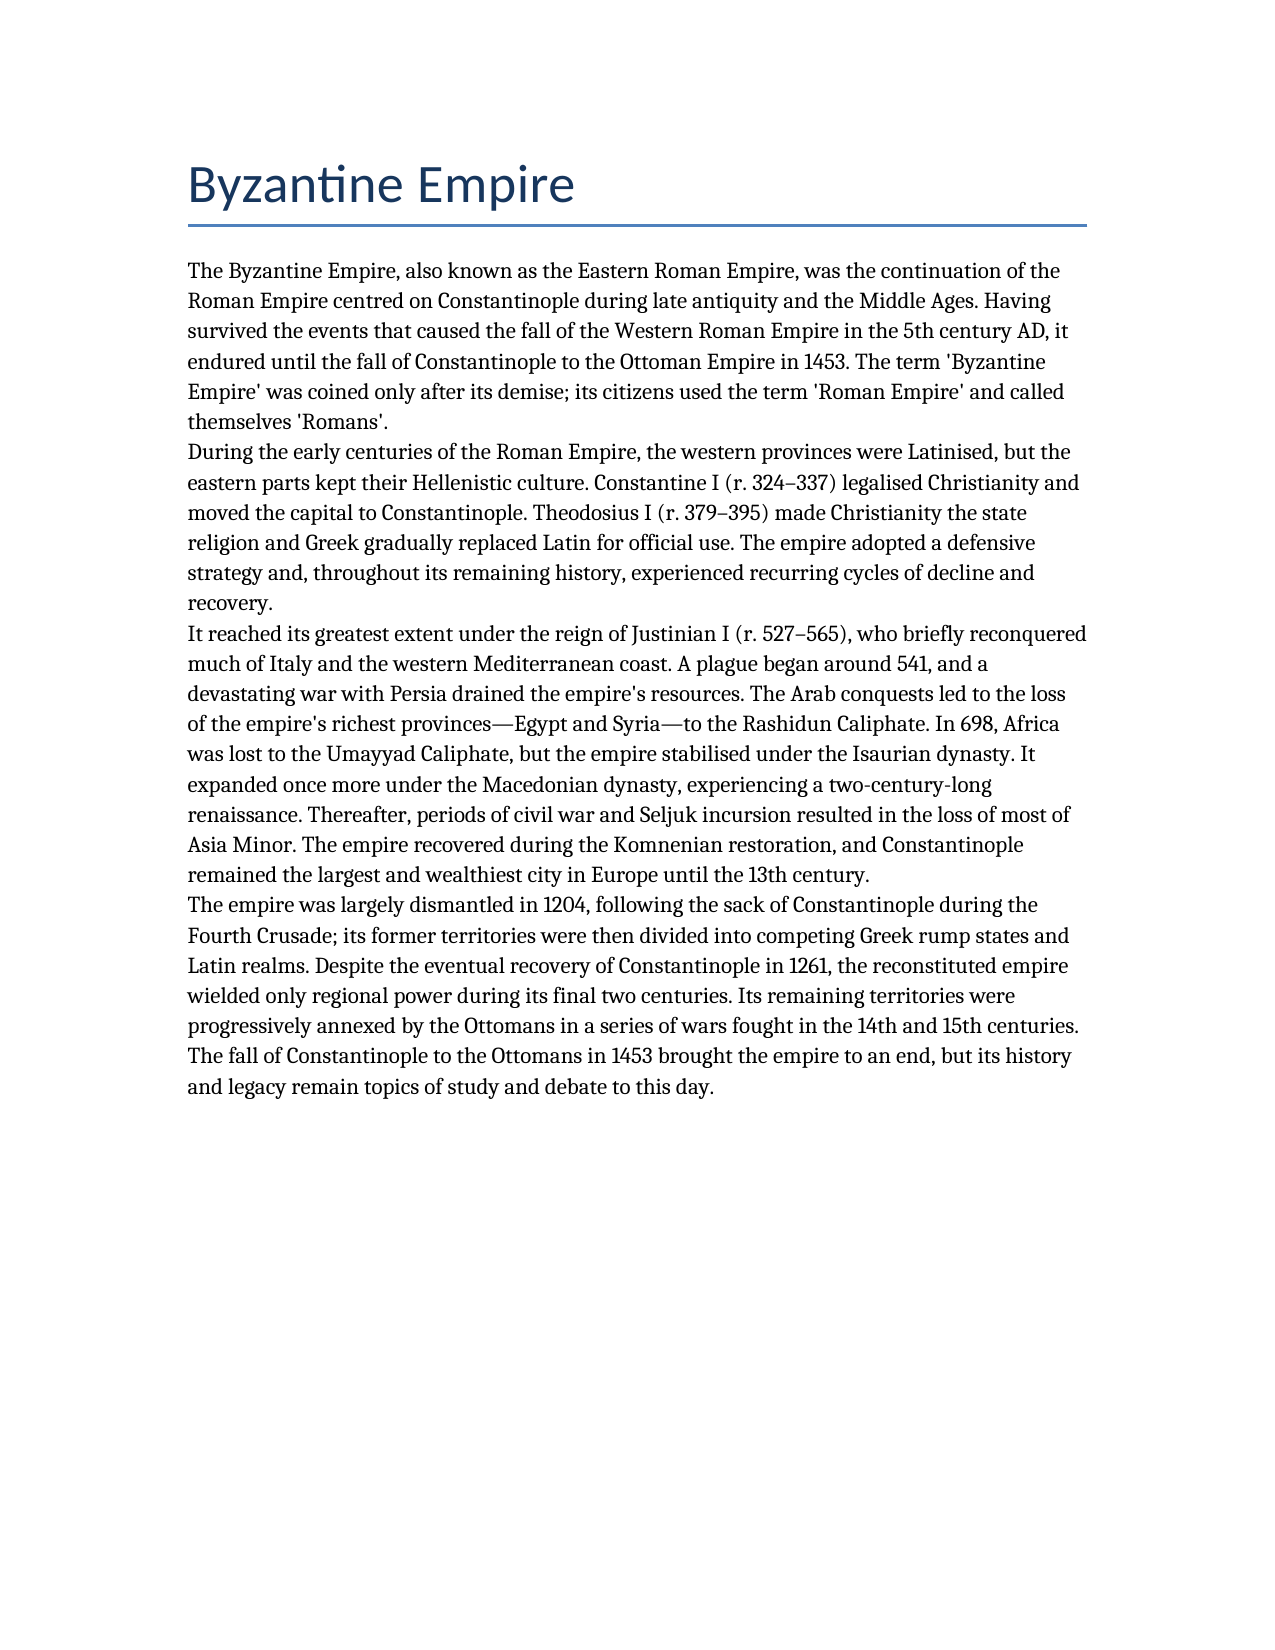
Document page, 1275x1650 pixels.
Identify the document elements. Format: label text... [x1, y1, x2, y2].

title Byzantine Empire [187, 150, 1087, 227]
text The Byzantine Empire, also known as the Eastern Roman Empire, was the continuation of the Roman Empire centred on Constantinople during late antiquity and the Middle Ages. Having survived the events that caused the fall of the Western Roman Empire in the 5th century AD, it endured until the fall of Constantinople to the Ottoman Empire in 1453. The term 'Byzantine Empire' was coined only after its demise; its citizens used the term 'Roman Empire' and called themselves 'Romans'. During the early centuries of the Roman Empire, the western provinces were Latinised, but the eastern parts kept their Hellenistic culture. Constantine I (r. 324–337) legalised Christianity and moved the capital to Constantinople. Theodosius I (r. 379–395) made Christianity the state religion and Greek gradually replaced Latin for official use. The empire adopted a defensive strategy and, throughout its remaining history, experienced recurring cycles of decline and recovery. It reached its greatest extent under the reign of Justinian I (r. 527–565), who briefly reconquered much of Italy and the western Mediterranean coast. A plague began around 541, and a devastating war with Persia drained the empire's resources. The Arab conquests led to the loss of the empire's richest provinces—Egypt and Syria—to the Rashidun Caliphate. In 698, Africa was lost to the Umayyad Caliphate, but the empire stabilised under the Isaurian dynasty. It expanded once more under the Macedonian dynasty, experiencing a two-century-long renaissance. Thereafter, periods of civil war and Seljuk incursion resulted in the loss of most of Asia Minor. The empire recovered during the Komnenian restoration, and Constantinople remained the largest and wealthiest city in Europe until the 13th century. The empire was largely dismantled in 1204, following the sack of Constantinople during the Fourth Crusade; its former territories were then divided into competing Greek rump states and Latin realms. Despite the eventual recovery of Constantinople in 1261, the reconstituted empire wielded only regional power during its final two centuries. Its remaining territories were progressively annexed by the Ottomans in a series of wars fought in the 14th and 15th centuries. The fall of Constantinople to the Ottomans in 1453 brought the empire to an end, but its history and legacy remain topics of study and debate to this day. [187, 258, 1087, 1100]
